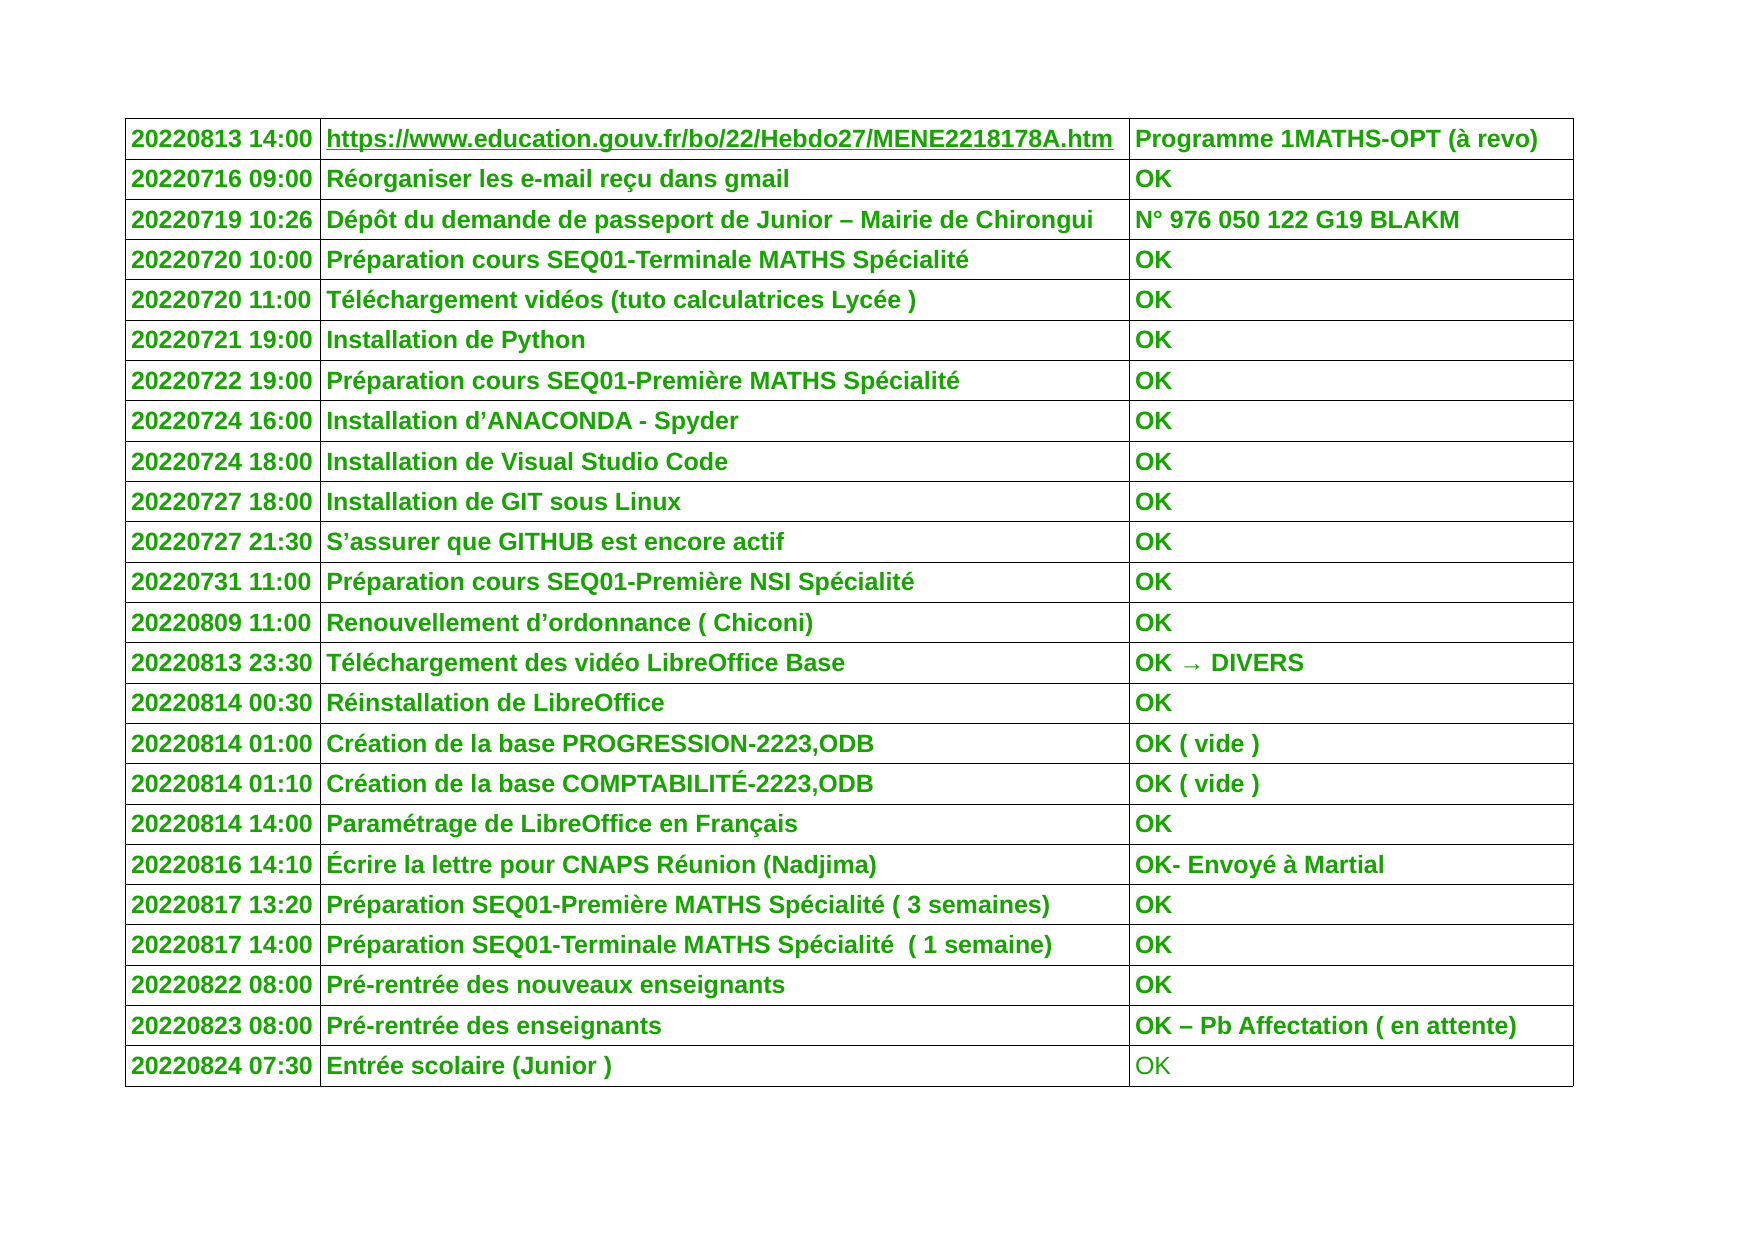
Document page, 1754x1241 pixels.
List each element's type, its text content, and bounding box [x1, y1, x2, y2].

table_cell 20220727 18:00 [126, 482, 320, 521]
table_cell OK [1130, 684, 1573, 723]
table_cell 20220809 11:00 [126, 603, 320, 642]
table_cell 20220824 07:30 [126, 1046, 320, 1086]
table_cell 20220822 08:00 [126, 966, 320, 1005]
table_cell 20220724 18:00 [126, 442, 320, 481]
table_cell 20220814 00:30 [126, 684, 320, 723]
table_cell 20220724 16:00 [126, 401, 320, 441]
table_cell 20220813 14:00 [126, 119, 320, 158]
table_cell OK ( vide ) [1130, 724, 1573, 763]
table_cell Installation de Visual Studio Code [321, 442, 1129, 481]
table_cell Renouvellement d’ordonnance ( Chiconi) [321, 603, 1129, 642]
table_cell 20220814 14:00 [126, 805, 320, 844]
table_cell Préparation cours SEQ01-Terminale MATHS Spécialité [321, 240, 1129, 279]
table_cell 20220816 14:10 [126, 845, 320, 884]
table_cell https://www.education.gouv.fr/bo/22/Hebdo27/MENE2218178A.htm [321, 119, 1129, 158]
table_cell OK [1130, 280, 1573, 320]
table_cell 20220727 21:30 [126, 522, 320, 562]
table_cell OK [1130, 1046, 1573, 1086]
table_cell Dépôt du demande de passeport de Junior – Mairie de Chirongui [321, 200, 1129, 239]
table_cell Réinstallation de LibreOffice [321, 684, 1129, 723]
table_cell Installation de Python [321, 321, 1129, 360]
table_cell Création de la base COMPTABILITÉ-2223,ODB [321, 764, 1129, 803]
table_cell OK- Envoyé à Martial [1130, 845, 1573, 884]
table_cell 20220722 19:00 [126, 361, 320, 400]
table_cell 20220731 11:00 [126, 563, 320, 602]
table_cell 20220813 23:30 [126, 643, 320, 682]
table_cell Réorganiser les e-mail reçu dans gmail [321, 160, 1129, 199]
table_cell OK [1130, 563, 1573, 602]
table_cell Programme 1MATHS-OPT (à revo) [1130, 119, 1573, 158]
table_cell OK [1130, 482, 1573, 521]
table_cell OK [1130, 603, 1573, 642]
table_cell 20220814 01:00 [126, 724, 320, 763]
table_cell Pré-rentrée des nouveaux enseignants [321, 966, 1129, 1005]
table_cell OK – Pb Affectation ( en attente) [1130, 1006, 1573, 1045]
table_cell OK [1130, 442, 1573, 481]
table_cell OK ( vide ) [1130, 764, 1573, 803]
table_cell OK → DIVERS [1130, 643, 1573, 682]
table_cell 20220817 14:00 [126, 925, 320, 965]
table_cell Pré-rentrée des enseignants [321, 1006, 1129, 1045]
table_cell 20220721 19:00 [126, 321, 320, 360]
table_cell 20220817 13:20 [126, 885, 320, 924]
table_cell Installation d’ANACONDA - Spyder [321, 401, 1129, 441]
table_cell Installation de GIT sous Linux [321, 482, 1129, 521]
table_cell OK [1130, 925, 1573, 965]
table_cell 20220716 09:00 [126, 160, 320, 199]
table_cell S’assurer que GITHUB est encore actif [321, 522, 1129, 562]
table_cell 20220720 11:00 [126, 280, 320, 320]
table_cell Téléchargement des vidéo LibreOffice Base [321, 643, 1129, 682]
table_cell Écrire la lettre pour CNAPS Réunion (Nadjima) [321, 845, 1129, 884]
table_cell Entrée scolaire (Junior ) [321, 1046, 1129, 1086]
table_cell Préparation cours SEQ01-Première MATHS Spécialité [321, 361, 1129, 400]
table_cell 20220814 01:10 [126, 764, 320, 803]
table_cell 20220719 10:26 [126, 200, 320, 239]
table_cell 20220720 10:00 [126, 240, 320, 279]
table_cell OK [1130, 361, 1573, 400]
table_cell OK [1130, 160, 1573, 199]
table_cell OK [1130, 966, 1573, 1005]
table_cell OK [1130, 321, 1573, 360]
table_cell 20220823 08:00 [126, 1006, 320, 1045]
table_cell OK [1130, 885, 1573, 924]
table_cell Paramétrage de LibreOffice en Français [321, 805, 1129, 844]
table_cell OK [1130, 805, 1573, 844]
table_cell Préparation SEQ01-Première MATHS Spécialité ( 3 semaines) [321, 885, 1129, 924]
table_cell Préparation SEQ01-Terminale MATHS Spécialité ( 1 semaine) [321, 925, 1129, 965]
table_cell OK [1130, 240, 1573, 279]
table_cell Préparation cours SEQ01-Première NSI Spécialité [321, 563, 1129, 602]
table_cell Création de la base PROGRESSION-2223,ODB [321, 724, 1129, 763]
table_cell N° 976 050 122 G19 BLAKM [1130, 200, 1573, 239]
table_cell OK [1130, 401, 1573, 441]
table_cell Téléchargement vidéos (tuto calculatrices Lycée ) [321, 280, 1129, 320]
table_cell OK [1130, 522, 1573, 562]
